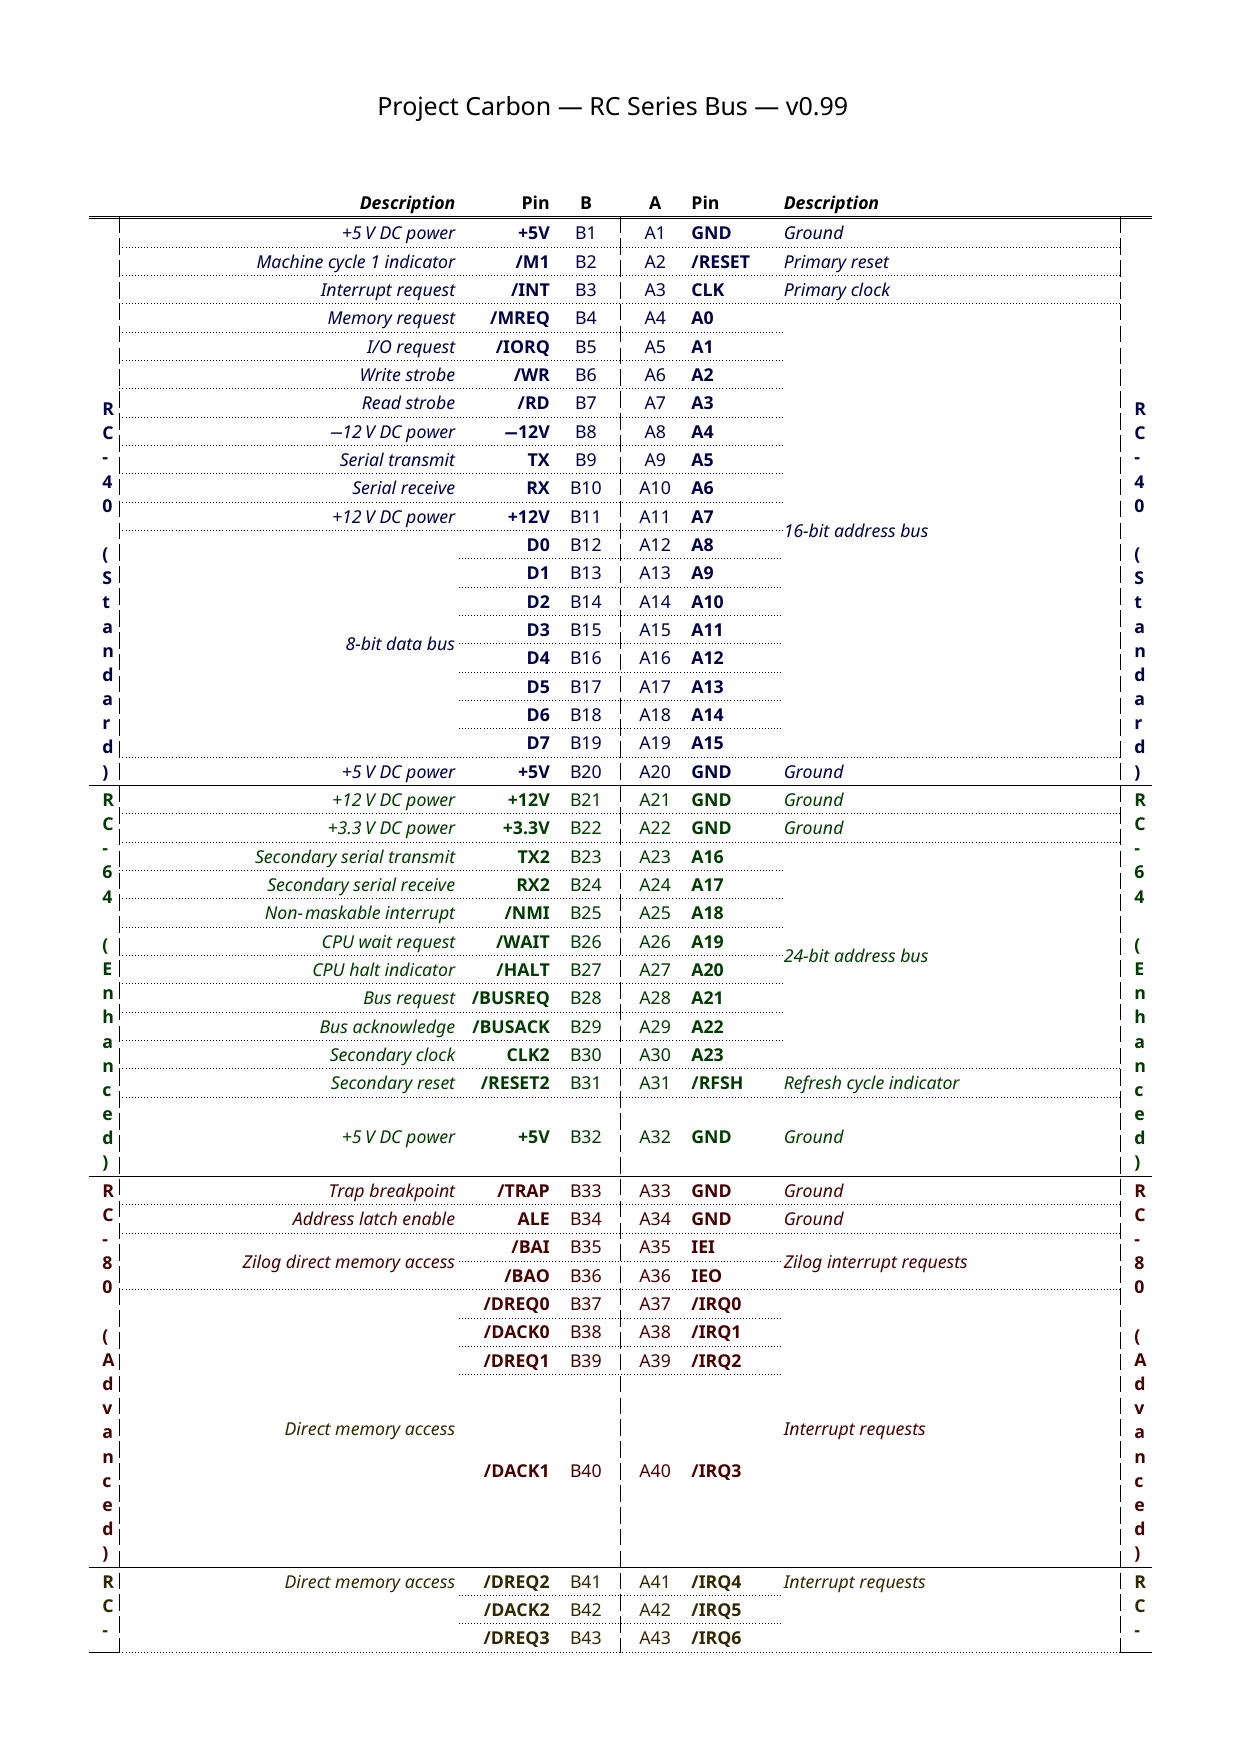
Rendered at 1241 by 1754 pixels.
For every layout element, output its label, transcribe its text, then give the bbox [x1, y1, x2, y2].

table_header Description [120, 189, 458, 216]
table_cell B36 [551, 1261, 620, 1289]
table_cell /RESET2 [459, 1068, 551, 1097]
table_cell A21 [620, 786, 689, 813]
table_cell A28 [620, 983, 689, 1012]
table_cell +3.3V [459, 813, 551, 842]
table_cell B24 [551, 870, 620, 898]
table_cell RC-80 (Advanced) [89, 1177, 120, 1567]
table_cell A26 [620, 927, 689, 955]
table_cell A16 [620, 643, 689, 672]
table_cell 16-bit address bus [782, 303, 1121, 757]
table_cell RC-100 (Ultimate) [89, 1568, 120, 1652]
table_cell A25 [620, 898, 689, 927]
table_cell B5 [551, 332, 620, 360]
table_cell /RFSH [690, 1068, 782, 1097]
table_cell GND [690, 757, 782, 785]
table_cell B10 [551, 473, 620, 502]
table_cell A15 [620, 615, 689, 643]
table_cell TX2 [459, 842, 551, 870]
table_cell A39 [620, 1346, 689, 1374]
table_cell A2 [690, 360, 782, 388]
table_cell RC-80 (Advanced) [1121, 1177, 1152, 1567]
table_cell +5 V DC power [120, 1097, 458, 1176]
table_cell Zilog interrupt requests [782, 1233, 1121, 1289]
table_cell Refresh cycle indicator [782, 1068, 1121, 1097]
table_cell B1 [551, 219, 620, 247]
table_header Pin [690, 189, 782, 216]
table_cell +5V [459, 219, 551, 247]
table_cell B27 [551, 955, 620, 983]
table_cell D1 [459, 558, 551, 587]
table_cell A18 [620, 700, 689, 728]
table_cell A14 [690, 700, 782, 728]
table_cell A22 [690, 1012, 782, 1040]
table_cell Interrupt request [120, 275, 458, 303]
table_cell Memory request [120, 303, 458, 332]
table_cell /MREQ [459, 303, 551, 332]
table_cell +5V [459, 1097, 551, 1176]
table_cell B17 [551, 672, 620, 700]
table_cell A37 [620, 1289, 689, 1317]
table_cell A6 [690, 473, 782, 502]
table_cell RC-64 (Enhanced) [89, 786, 120, 1176]
table_cell B14 [551, 587, 620, 615]
table_cell −12 V DC power [120, 417, 458, 445]
table_cell GND [690, 1204, 782, 1232]
table_cell A42 [620, 1595, 689, 1623]
table_cell Bus request [120, 983, 458, 1012]
table_cell RX2 [459, 870, 551, 898]
table_cell B16 [551, 643, 620, 672]
table_cell B43 [551, 1623, 620, 1652]
table_cell A10 [620, 473, 689, 502]
table_cell Direct memory access [120, 1568, 458, 1652]
table_cell Interrupt requests [782, 1289, 1121, 1567]
table_cell B34 [551, 1204, 620, 1232]
table_cell B22 [551, 813, 620, 842]
table_cell A27 [620, 955, 689, 983]
table_cell /BAI [459, 1233, 551, 1261]
table_cell Serial transmit [120, 445, 458, 473]
table_cell B4 [551, 303, 620, 332]
table_cell B21 [551, 786, 620, 813]
table_cell A14 [620, 587, 689, 615]
table_cell B13 [551, 558, 620, 587]
table_cell A34 [620, 1204, 689, 1232]
table_cell B8 [551, 417, 620, 445]
table_cell /BUSACK [459, 1012, 551, 1040]
table_cell A13 [620, 558, 689, 587]
table_cell D7 [459, 728, 551, 757]
table_cell Primary clock [782, 275, 1121, 303]
table_cell Zilog direct memory access [120, 1233, 458, 1289]
table_header [89, 189, 120, 216]
table_cell IEO [690, 1261, 782, 1289]
table_cell +5V [459, 757, 551, 785]
table_cell D3 [459, 615, 551, 643]
table_cell B15 [551, 615, 620, 643]
table_cell /DREQ2 [459, 1568, 551, 1595]
table_cell A29 [620, 1012, 689, 1040]
table_cell Non‑maskable interrupt [120, 898, 458, 927]
table_cell B23 [551, 842, 620, 870]
table_cell /IRQ4 [690, 1568, 782, 1595]
table_cell Secondary serial transmit [120, 842, 458, 870]
table_cell +5 V DC power [120, 757, 458, 785]
table_cell /DACK2 [459, 1595, 551, 1623]
table_cell Ground [782, 757, 1121, 785]
table_cell A35 [620, 1233, 689, 1261]
table_cell Secondary serial receive [120, 870, 458, 898]
table_cell A9 [690, 558, 782, 587]
table_cell A20 [690, 955, 782, 983]
table_cell /RESET [690, 247, 782, 275]
table_cell A20 [620, 757, 689, 785]
text Project Carbon — RC Series Bus — v0.99 [74, 89, 1152, 123]
table_cell −12V [459, 417, 551, 445]
table_header [1121, 189, 1152, 216]
table_cell A36 [620, 1261, 689, 1289]
table_cell /WAIT [459, 927, 551, 955]
table_cell Ground [782, 786, 1121, 813]
table_cell A1 [690, 332, 782, 360]
table_cell Interrupt requests [782, 1568, 1121, 1652]
table_header Pin [459, 189, 551, 216]
table_cell B33 [551, 1177, 620, 1204]
table_cell Direct memory access [120, 1289, 458, 1567]
table_cell +3.3 V DC power [120, 813, 458, 842]
table_cell B32 [551, 1097, 620, 1176]
table_cell B18 [551, 700, 620, 728]
table_cell A24 [620, 870, 689, 898]
table_cell A16 [690, 842, 782, 870]
table_cell +12V [459, 502, 551, 530]
table_cell +12 V DC power [120, 502, 458, 530]
table_cell Ground [782, 1177, 1121, 1204]
table_cell A23 [690, 1040, 782, 1068]
table_cell B2 [551, 247, 620, 275]
table_cell GND [690, 1177, 782, 1204]
table_cell A43 [620, 1623, 689, 1652]
table_cell /BAO [459, 1261, 551, 1289]
table_cell A4 [620, 303, 689, 332]
table_cell A11 [620, 502, 689, 530]
table_cell B25 [551, 898, 620, 927]
table_cell /RD [459, 388, 551, 417]
table_cell A8 [620, 417, 689, 445]
table_header Description [782, 189, 1121, 216]
table_cell B6 [551, 360, 620, 388]
table_cell TX [459, 445, 551, 473]
table_cell A19 [690, 927, 782, 955]
table_cell A13 [690, 672, 782, 700]
table_cell A10 [690, 587, 782, 615]
table_header B [551, 189, 620, 216]
table_cell A7 [620, 388, 689, 417]
table_cell 24-bit address bus [782, 842, 1121, 1068]
table_cell CLK [690, 275, 782, 303]
table_cell B9 [551, 445, 620, 473]
table_cell B12 [551, 530, 620, 558]
table_cell Address latch enable [120, 1204, 458, 1232]
table_cell +12V [459, 786, 551, 813]
table_cell A12 [620, 530, 689, 558]
table_cell Trap breakpoint [120, 1177, 458, 1204]
table_cell A22 [620, 813, 689, 842]
table_cell Secondary reset [120, 1068, 458, 1097]
table_cell /DREQ0 [459, 1289, 551, 1317]
table_cell RC-40 (Standard) [1121, 219, 1152, 785]
table_cell A41 [620, 1568, 689, 1595]
table_cell /BUSREQ [459, 983, 551, 1012]
table_cell A8 [690, 530, 782, 558]
table_cell ALE [459, 1204, 551, 1232]
table_cell A30 [620, 1040, 689, 1068]
table_cell GND [690, 786, 782, 813]
table_cell A19 [620, 728, 689, 757]
table_cell Ground [782, 219, 1121, 247]
table_cell A0 [690, 303, 782, 332]
table_cell Secondary clock [120, 1040, 458, 1068]
table_cell A3 [620, 275, 689, 303]
table_cell B26 [551, 927, 620, 955]
table_cell Ground [782, 1204, 1121, 1232]
table_cell B3 [551, 275, 620, 303]
table_cell /IRQ3 [690, 1374, 782, 1567]
table_cell Read strobe [120, 388, 458, 417]
table_cell A6 [620, 360, 689, 388]
table_cell /IRQ6 [690, 1623, 782, 1652]
table_cell B37 [551, 1289, 620, 1317]
table_cell /WR [459, 360, 551, 388]
table_cell RC-40 (Standard) [89, 219, 120, 785]
table_cell B7 [551, 388, 620, 417]
table_cell /INT [459, 275, 551, 303]
table_cell Serial receive [120, 473, 458, 502]
table_cell /TRAP [459, 1177, 551, 1204]
table_cell A4 [690, 417, 782, 445]
table_cell Ground [782, 1097, 1121, 1176]
table_cell /DACK0 [459, 1318, 551, 1346]
table_cell A21 [690, 983, 782, 1012]
table_cell /NMI [459, 898, 551, 927]
table_cell A32 [620, 1097, 689, 1176]
table_cell /IRQ1 [690, 1318, 782, 1346]
table_cell GND [690, 219, 782, 247]
table_cell B11 [551, 502, 620, 530]
table_cell A5 [620, 332, 689, 360]
table_cell A33 [620, 1177, 689, 1204]
table_cell /DREQ1 [459, 1346, 551, 1374]
table_cell CPU halt indicator [120, 955, 458, 983]
table_cell /M1 [459, 247, 551, 275]
table_cell A17 [620, 672, 689, 700]
table_header A [620, 189, 689, 216]
table_cell B19 [551, 728, 620, 757]
table_cell /HALT [459, 955, 551, 983]
table_cell /IRQ0 [690, 1289, 782, 1317]
table_cell GND [690, 1097, 782, 1176]
table_cell B39 [551, 1346, 620, 1374]
table_cell D2 [459, 587, 551, 615]
table_cell A12 [690, 643, 782, 672]
table_cell A40 [620, 1374, 689, 1567]
table_cell A23 [620, 842, 689, 870]
table_cell B29 [551, 1012, 620, 1040]
table_cell D5 [459, 672, 551, 700]
table_cell /IRQ2 [690, 1346, 782, 1374]
table_cell A3 [690, 388, 782, 417]
table_cell A5 [690, 445, 782, 473]
table_cell RC-64 (Enhanced) [1121, 786, 1152, 1176]
table_cell RC-100 (Ultimate) [1121, 1568, 1152, 1652]
table_cell A15 [690, 728, 782, 757]
table_cell /DREQ3 [459, 1623, 551, 1652]
table_cell /DACK1 [459, 1374, 551, 1567]
table_cell B28 [551, 983, 620, 1012]
table_cell Primary reset [782, 247, 1121, 275]
table_cell /IORQ [459, 332, 551, 360]
table_cell D4 [459, 643, 551, 672]
table_cell /IRQ5 [690, 1595, 782, 1623]
table_cell Machine cycle 1 indicator [120, 247, 458, 275]
table_cell B42 [551, 1595, 620, 1623]
table_cell Bus acknowledge [120, 1012, 458, 1040]
table_cell Ground [782, 813, 1121, 842]
table_cell I/O request [120, 332, 458, 360]
table_cell D0 [459, 530, 551, 558]
table_cell A11 [690, 615, 782, 643]
table_cell B20 [551, 757, 620, 785]
table_cell CPU wait request [120, 927, 458, 955]
table_cell B35 [551, 1233, 620, 1261]
table_cell A7 [690, 502, 782, 530]
table_cell B30 [551, 1040, 620, 1068]
table_cell B38 [551, 1318, 620, 1346]
table_cell CLK2 [459, 1040, 551, 1068]
table_cell IEI [690, 1233, 782, 1261]
table_cell Write strobe [120, 360, 458, 388]
table_cell A2 [620, 247, 689, 275]
table_cell A9 [620, 445, 689, 473]
table_cell A17 [690, 870, 782, 898]
table_cell D6 [459, 700, 551, 728]
table_cell +5 V DC power [120, 219, 458, 247]
table_cell +12 V DC power [120, 786, 458, 813]
table_cell A38 [620, 1318, 689, 1346]
table_cell GND [690, 813, 782, 842]
table_cell B31 [551, 1068, 620, 1097]
table_cell A31 [620, 1068, 689, 1097]
table_cell B41 [551, 1568, 620, 1595]
table_cell RX [459, 473, 551, 502]
table_cell B40 [551, 1374, 620, 1567]
table_cell 8-bit data bus [120, 530, 458, 757]
table_cell A1 [620, 219, 689, 247]
table_cell A18 [690, 898, 782, 927]
